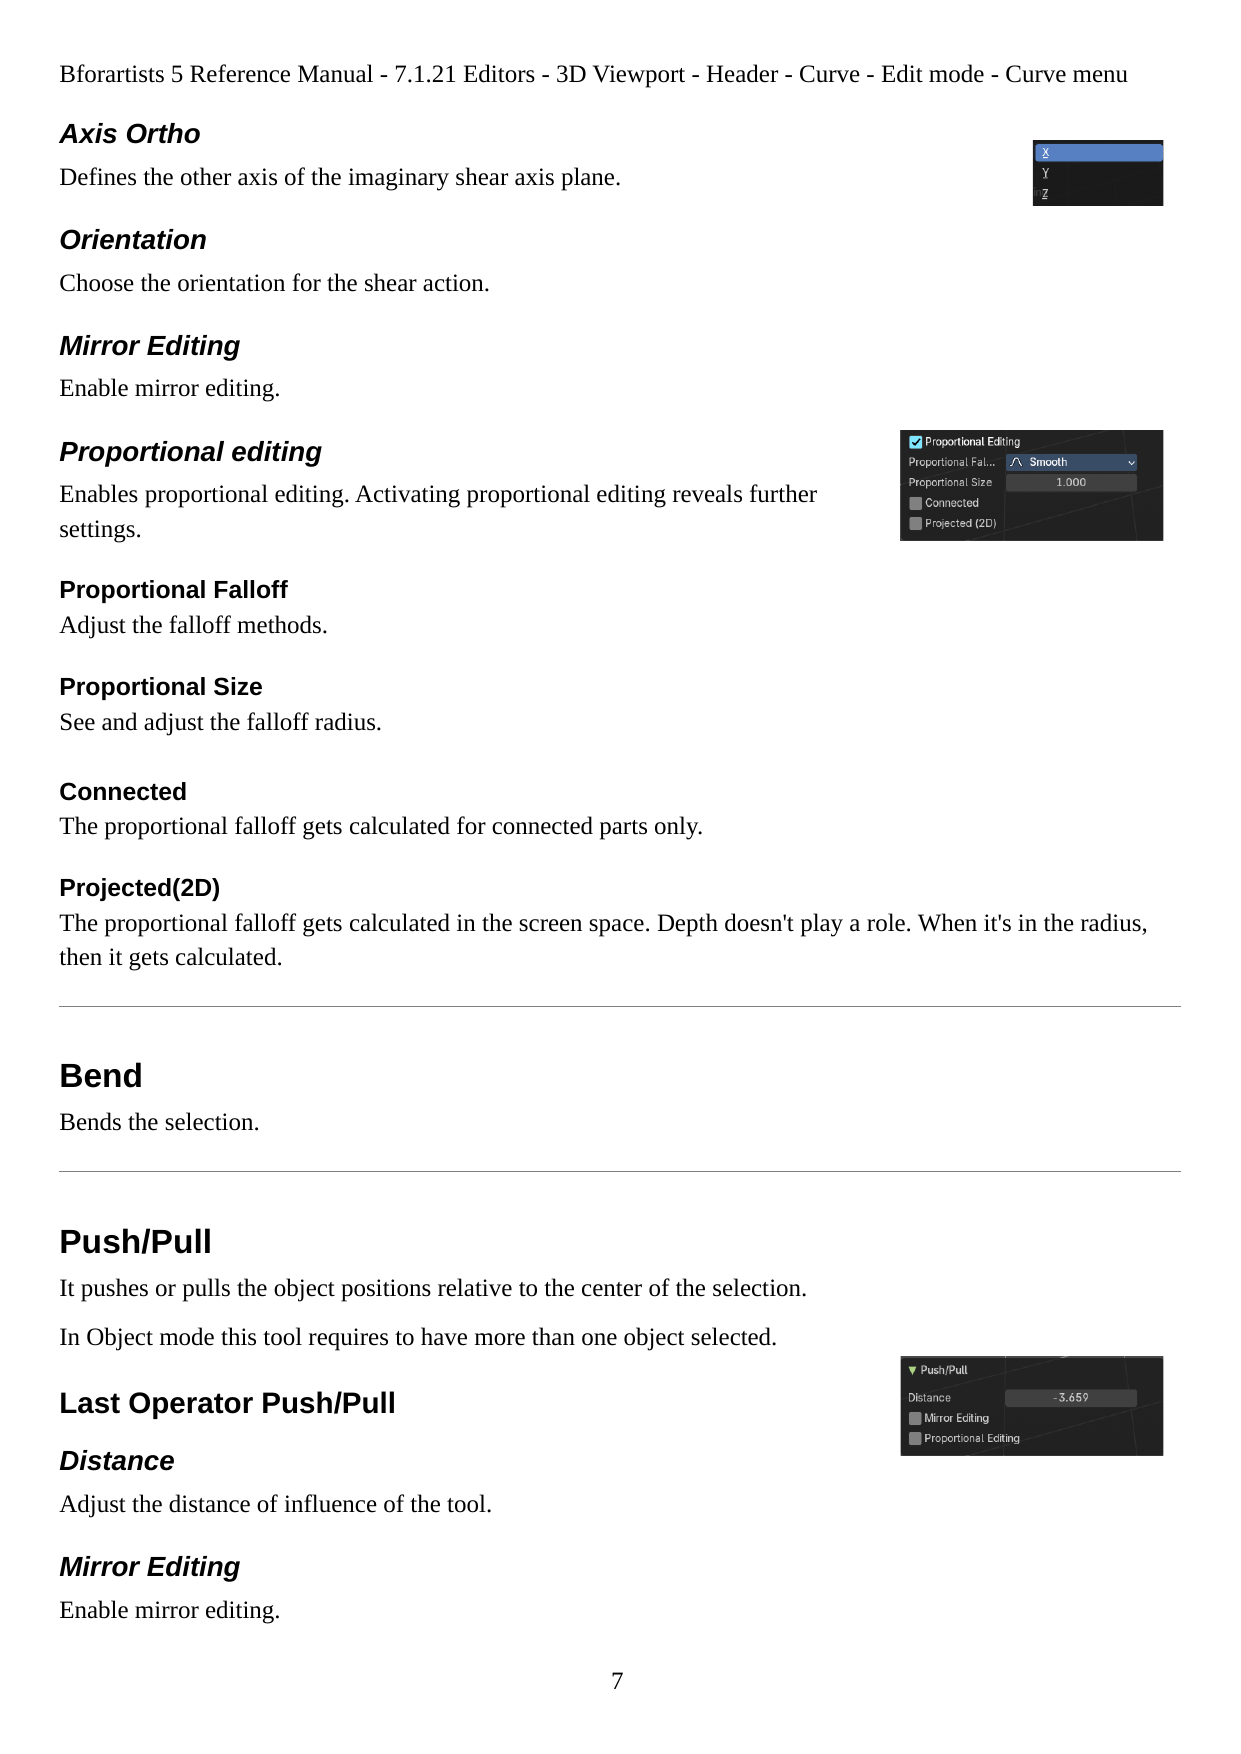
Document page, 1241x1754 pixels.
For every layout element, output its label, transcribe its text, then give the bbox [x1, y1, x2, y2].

subtitle Proportional Size [59, 672, 1181, 700]
subtitle Distance [59, 1444, 1181, 1476]
subtitle Bend [59, 1056, 1181, 1095]
text In Object mode this tool requires to have more than one object selected. [59, 1322, 1181, 1351]
text Enable mirror editing. [59, 1595, 1181, 1623]
subtitle Proportional editing [59, 435, 900, 467]
subtitle Push/Pull [59, 1222, 1181, 1260]
subtitle [1164, 1385, 1181, 1419]
subtitle [1164, 435, 1181, 467]
subtitle Axis Ortho [59, 117, 1181, 149]
subtitle Mirror Editing [59, 1550, 1181, 1582]
text The proportional falloff gets calculated in the screen space. Depth doesn't play a role. When it's in the radius, then it gets calculated. [59, 908, 1181, 971]
text Enable mirror editing. [59, 373, 1181, 402]
text Bends the selection. [59, 1107, 1181, 1136]
subtitle Mirror Editing [59, 329, 1181, 361]
subtitle Last Operator Push/Pull [59, 1385, 900, 1419]
text Adjust the falloff methods. [59, 610, 1181, 639]
text The proportional falloff gets calculated for connected parts only. [59, 811, 1181, 840]
subtitle Orientation [59, 223, 1181, 255]
subtitle Connected [59, 777, 1181, 805]
subtitle Projected(2D) [59, 873, 1181, 902]
picture [1032, 140, 1164, 206]
text It pushes or pulls the object positions relative to the center of the selection. [59, 1273, 1181, 1301]
picture [900, 1356, 1164, 1456]
text See and adjust the falloff radius. [59, 707, 1181, 735]
picture [900, 430, 1164, 541]
text Adjust the distance of influence of the tool. [59, 1489, 1181, 1517]
text Enables proportional editing. Activating proportional editing reveals further settings. [59, 479, 1181, 543]
text Choose the orientation for the shear action. [59, 268, 1181, 296]
text Defines the other axis of the imaginary shear axis plane. [59, 162, 1032, 190]
subtitle Proportional Falloff [59, 576, 1181, 604]
